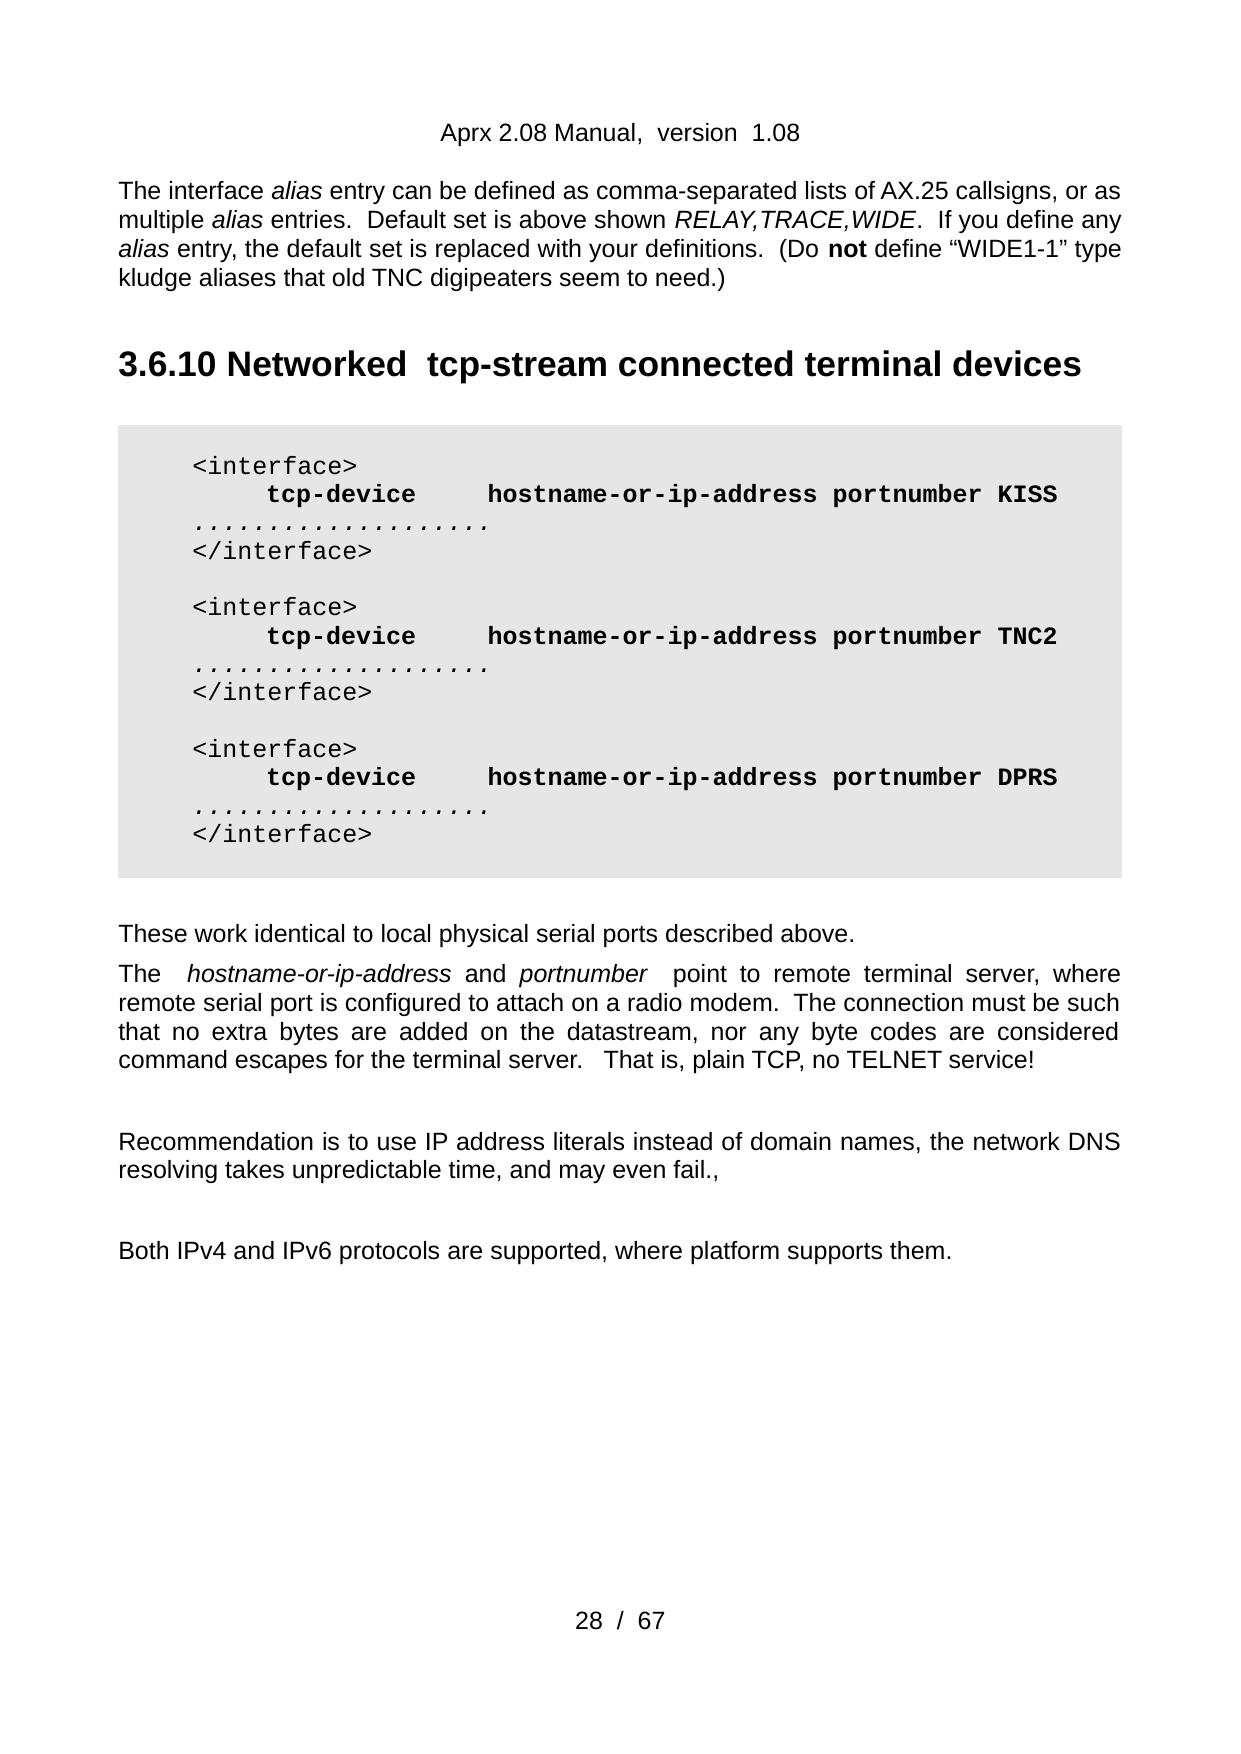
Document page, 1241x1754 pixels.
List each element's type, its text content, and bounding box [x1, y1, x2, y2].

text .................... [118, 793, 1122, 822]
text tcp-device hostname-or-ip-address portnumber TNC2 [118, 623, 1122, 652]
subtitle Networked tcp-stream connected terminal devices [118, 344, 1122, 384]
text Both IPv4 and IPv6 protocols are supported, where platform supports them. [118, 1236, 1122, 1265]
text The interface alias entry can be defined as comma-separated lists of AX.25 callsigns, or as multiple alias entries. Default set is above shown RELAY,TRACE,WIDE. If you define any alias entry, the default set is replaced with your definitions. (Do not define “WIDE1-1” type kludge aliases that old TNC digipeaters seem to need.) [118, 176, 1122, 291]
text <interface> [118, 453, 1122, 482]
text <interface> [118, 737, 1122, 765]
text <interface> [118, 595, 1122, 623]
text These work identical to local physical serial ports described above. [118, 919, 1122, 947]
text tcp-device hostname-or-ip-address portnumber DPRS [118, 765, 1122, 793]
text The hostname-or-ip-address and portnumber point to remote terminal server, where remote serial port is configured to attach on a radio modem. The connection must be such that no extra bytes are added on the datastream, nor any byte codes are considered command escapes for the terminal server. That is, plain TCP, no TELNET service! [118, 959, 1122, 1074]
text tcp-device hostname-or-ip-address portnumber KISS [118, 482, 1122, 510]
text </interface> [118, 680, 1122, 708]
text .................... [118, 652, 1122, 680]
text </interface> [118, 822, 1122, 850]
text Recommendation is to use IP address literals instead of domain names, the network DNS resolving takes unpredictable time, and may even fail., [118, 1127, 1122, 1184]
text .................... [118, 510, 1122, 538]
text </interface> [118, 538, 1122, 567]
